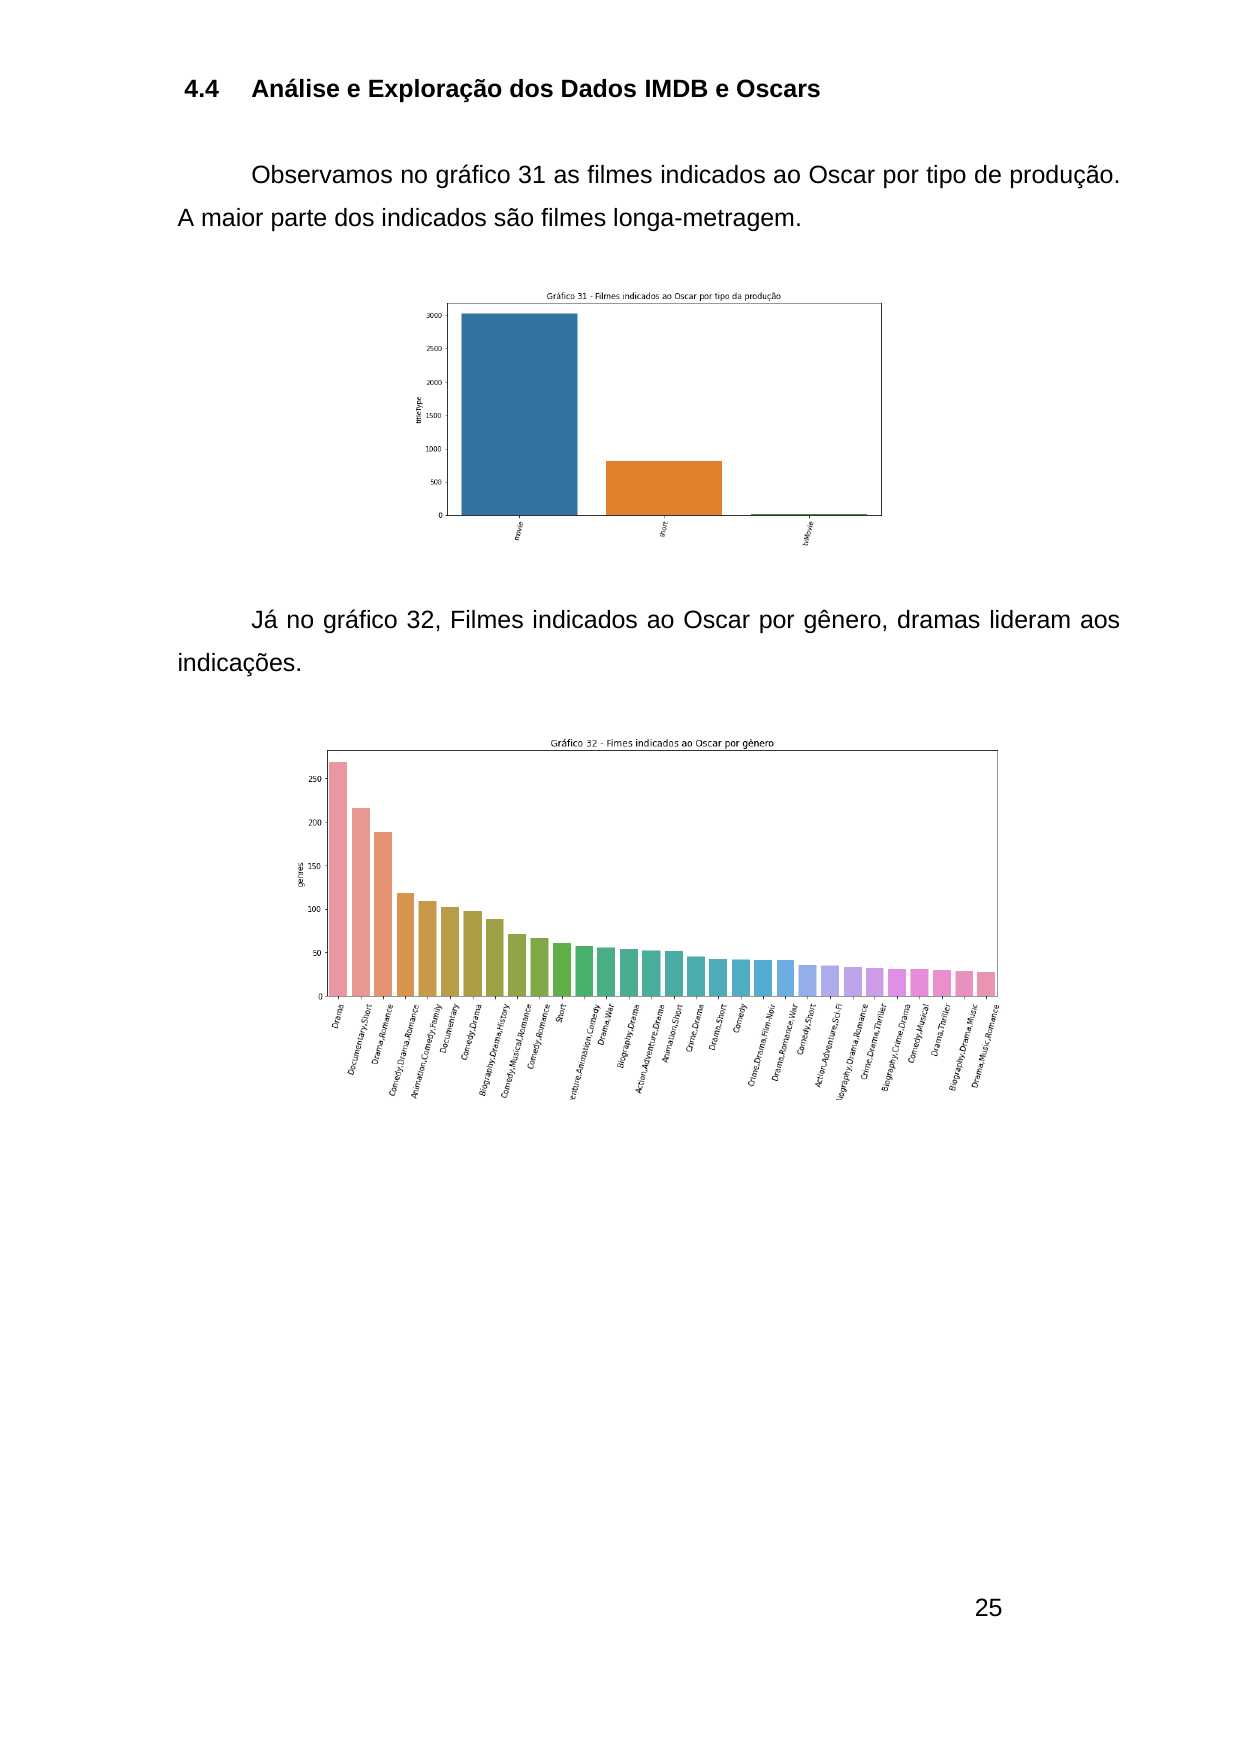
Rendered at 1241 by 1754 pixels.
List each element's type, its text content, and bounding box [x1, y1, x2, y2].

text Já no gráfico 32, Filmes indicados ao Oscar por gênero, dramas lideram aos indicações. [177, 605, 1122, 677]
picture [295, 734, 1004, 1100]
picture [413, 289, 886, 548]
text Observamos no gráfico 31 as filmes indicados ao Oscar por tipo de produção. A maior parte dos indicados são filmes longa-metragem. [177, 160, 1122, 232]
subtitle Análise e Exploração dos Dados IMDB e Oscars [177, 74, 1122, 103]
